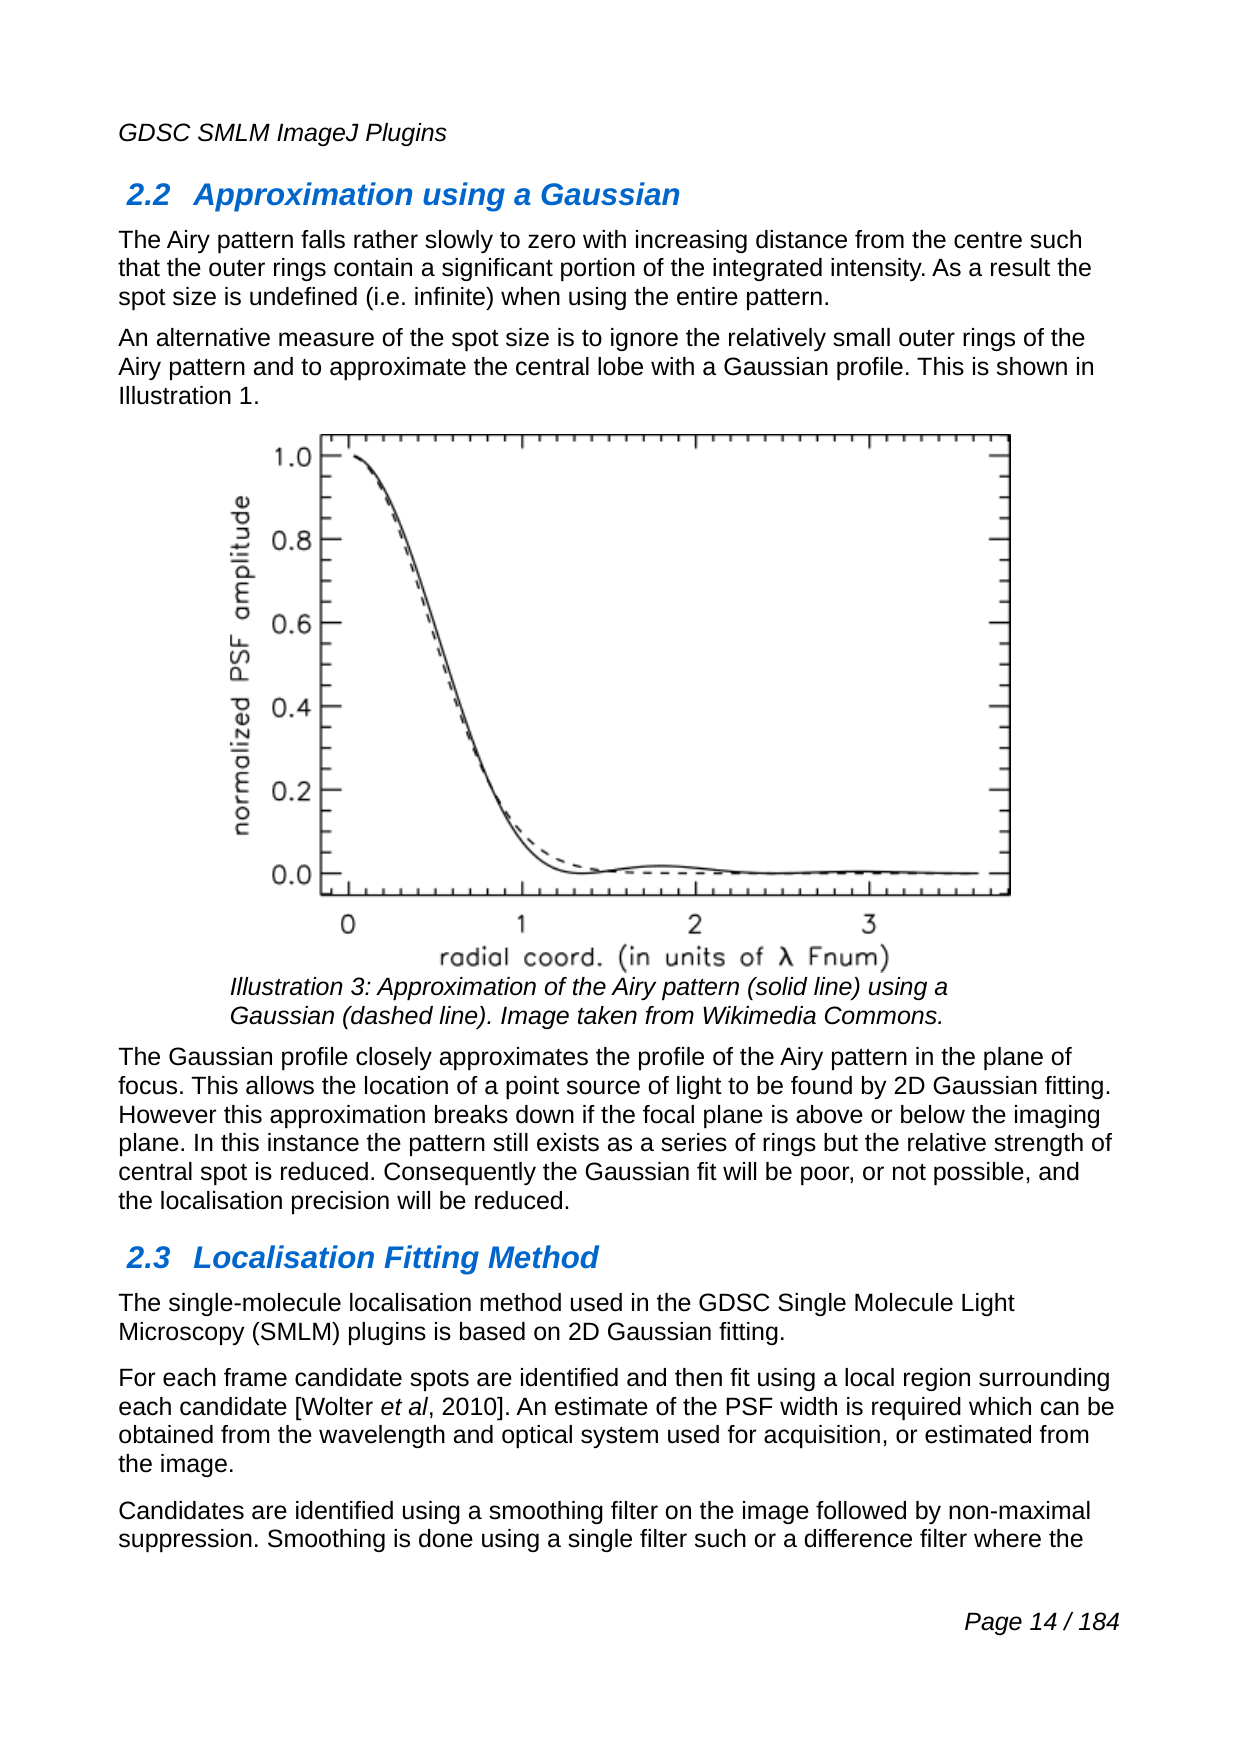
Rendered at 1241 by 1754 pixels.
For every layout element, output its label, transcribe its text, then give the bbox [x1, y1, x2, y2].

text Candidates are identified using a smoothing filter on the image followed by non-maximal suppression. Smoothing is done using a single filter such or a difference filter where the [118, 1496, 1122, 1553]
picture [229, 434, 1011, 973]
text The single-molecule localisation method used in the GDSC Single Molecule Light Microscopy (SMLM) plugins is based on 2D Gaussian fitting. [118, 1288, 1122, 1345]
text The Airy pattern falls rather slowly to zero with increasing distance from the centre such that the outer rings contain a significant portion of the integrated intensity. As a result the spot size is undefined (i.e. infinite) when using the entire pattern. [118, 225, 1122, 311]
text For each frame candidate spots are identified and then fit using a local region surrounding each candidate [Wolter et al, 2010]. An estimate of the PSF width is required which can be obtained from the wavelength and optical system used for acquisition, or estimated from the image. [118, 1363, 1122, 1478]
subtitle Localisation Fitting Method [118, 1239, 1122, 1275]
subtitle Approximation using a Gaussian [118, 176, 1122, 212]
text The Gaussian profile closely approximates the profile of the Airy pattern in the plane of focus. This allows the location of a point source of light to be found by 2D Gaussian fitting. However this approximation breaks down if the focal plane is above or below the imaging plane. In this instance the pattern still exists as a series of rings but the relative strength of central spot is reduced. Consequently the Gaussian fit will be poor, or not possible, and the localisation precision will be reduced. [118, 1042, 1122, 1215]
text An alternative measure of the spot size is to ignore the relatively small outer rings of the Airy pattern and to approximate the central lobe with a Gaussian profile. This is shown in Illustration 1. [118, 323, 1122, 410]
text Illustration 3: Approximation of the Airy pattern (solid line) using a Gaussian (dashed line). Image taken from Wikimedia Commons. [229, 973, 1011, 1030]
